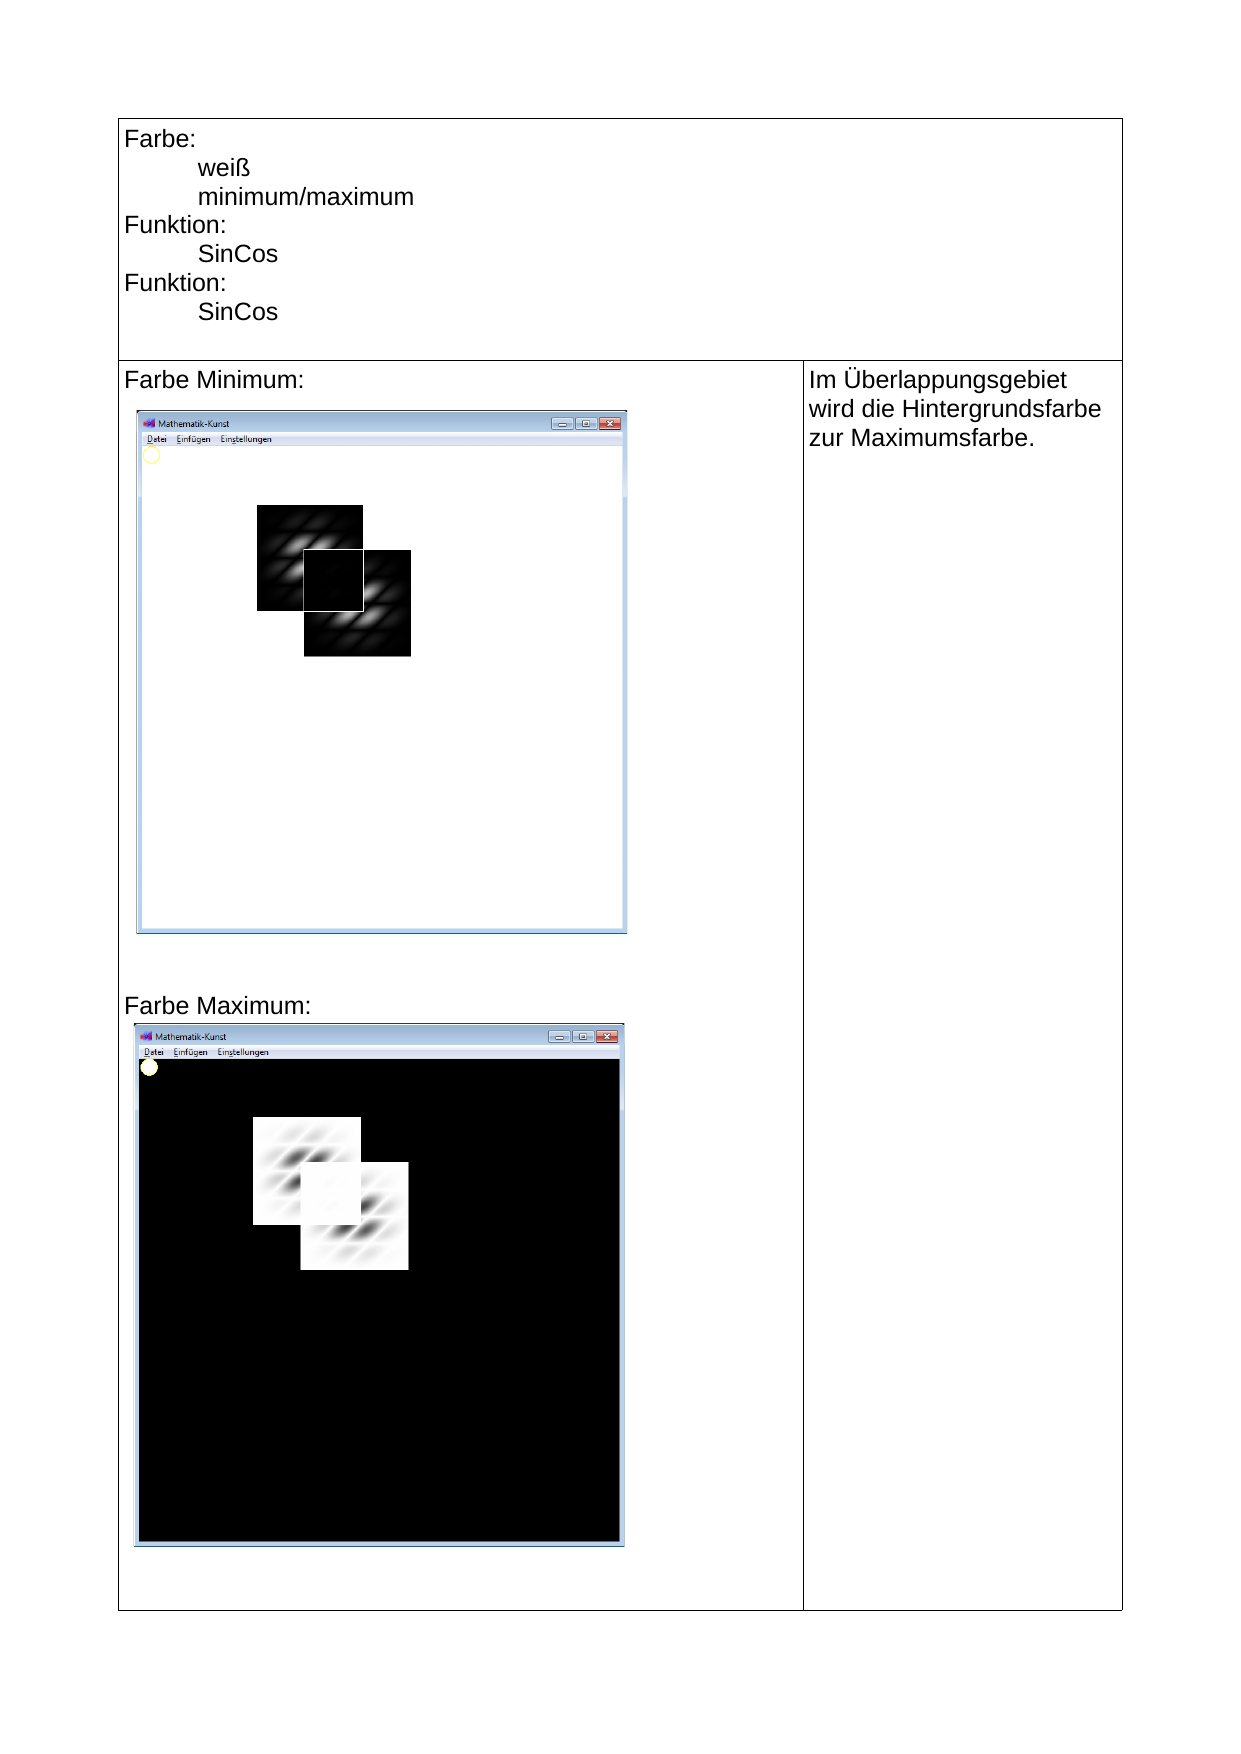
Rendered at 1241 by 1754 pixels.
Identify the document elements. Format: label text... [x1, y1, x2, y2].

table_cell Farbe Minimum: Farbe Maximum: [119, 361, 803, 1610]
picture [136, 410, 628, 934]
table_cell Im Überlappungsgebiet wird die Hintergrundsfarbe zur Maximumsfarbe. [804, 361, 1122, 1610]
picture [133, 1023, 625, 1547]
table_header Farbe: weiß minimum/maximum Funktion: SinCos Funktion: SinCos [119, 119, 1122, 360]
